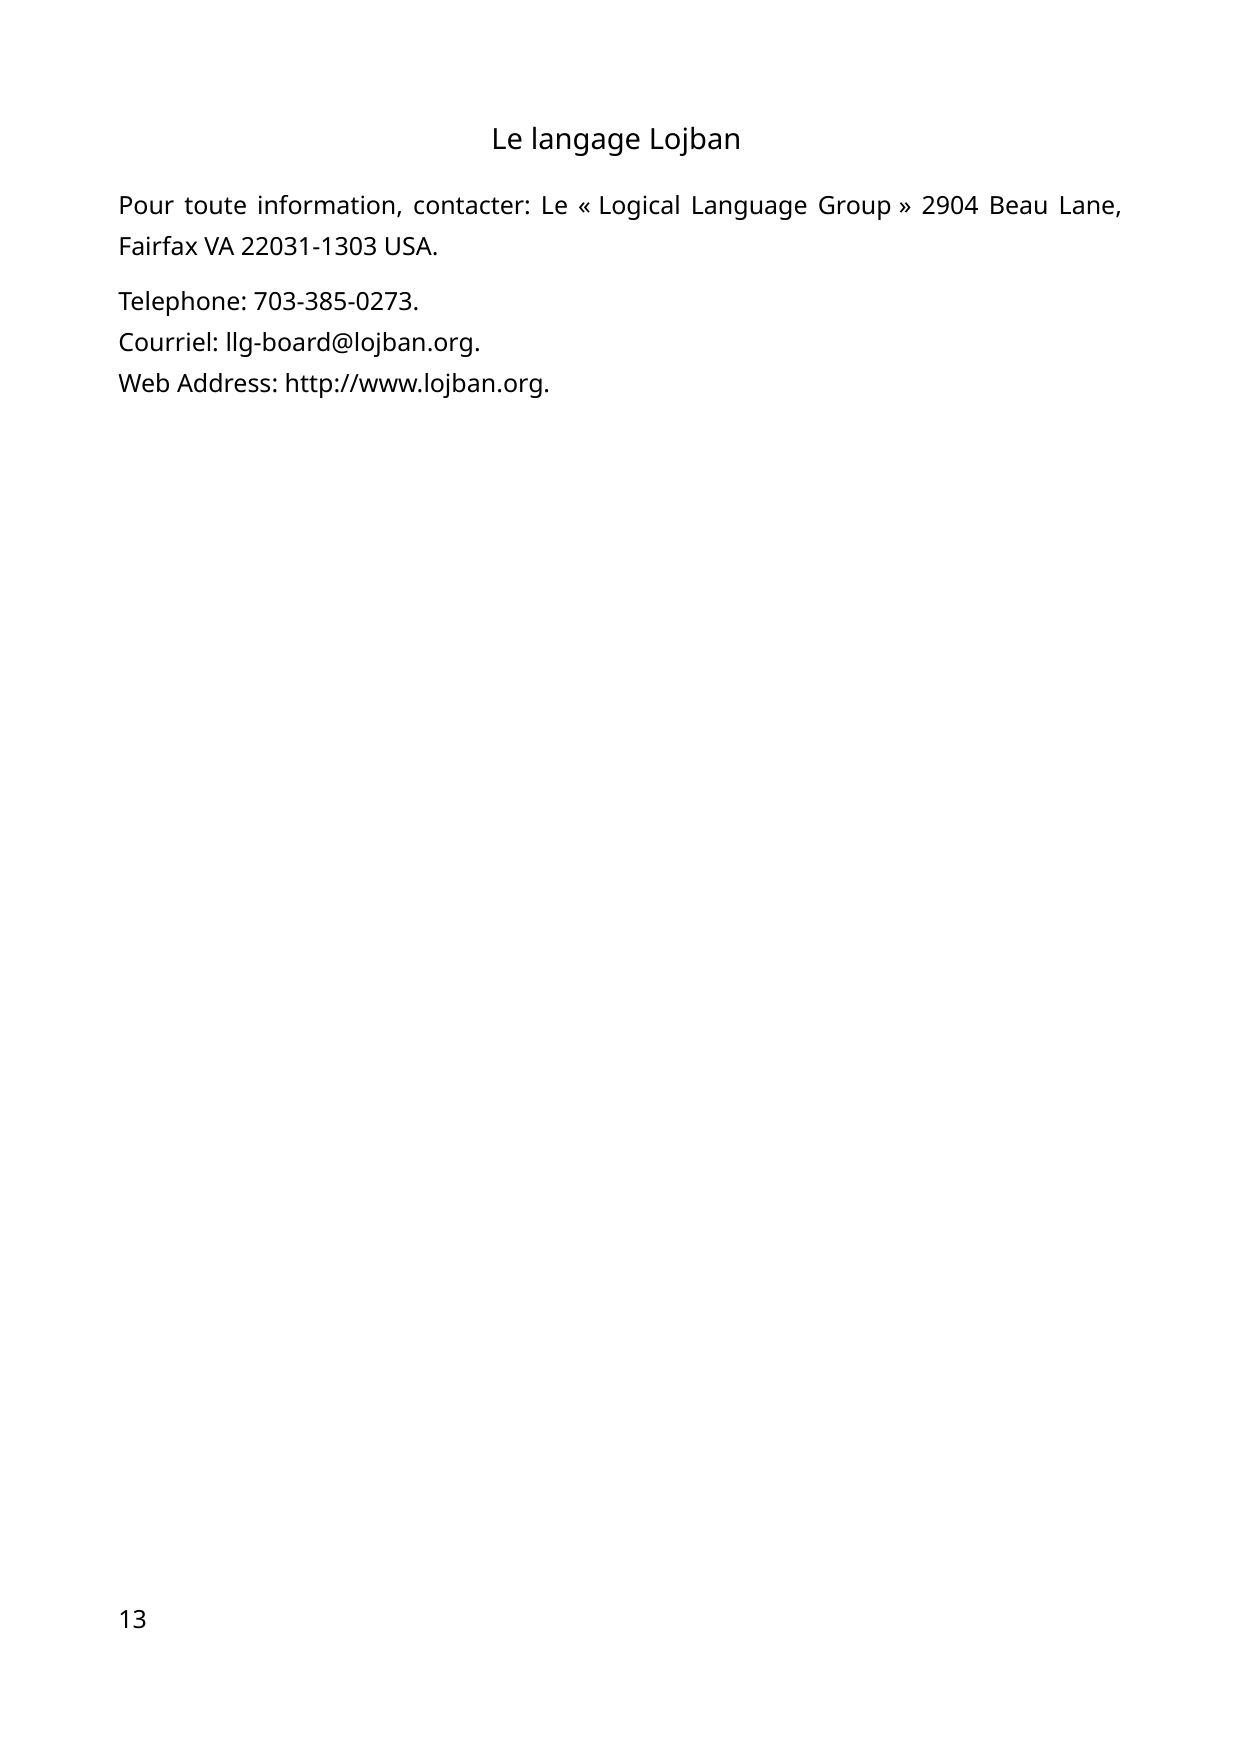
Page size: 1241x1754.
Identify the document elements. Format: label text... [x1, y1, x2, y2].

text Telephone: 703-385-0273. Courriel: llg-board@lojban.org. Web Address: http://www.lojban.org. [118, 283, 1122, 399]
text Pour toute information, contacter: Le « Logical Language Group » 2904 Beau Lane, Fairfax VA 22031-1303 USA. [118, 187, 1122, 262]
